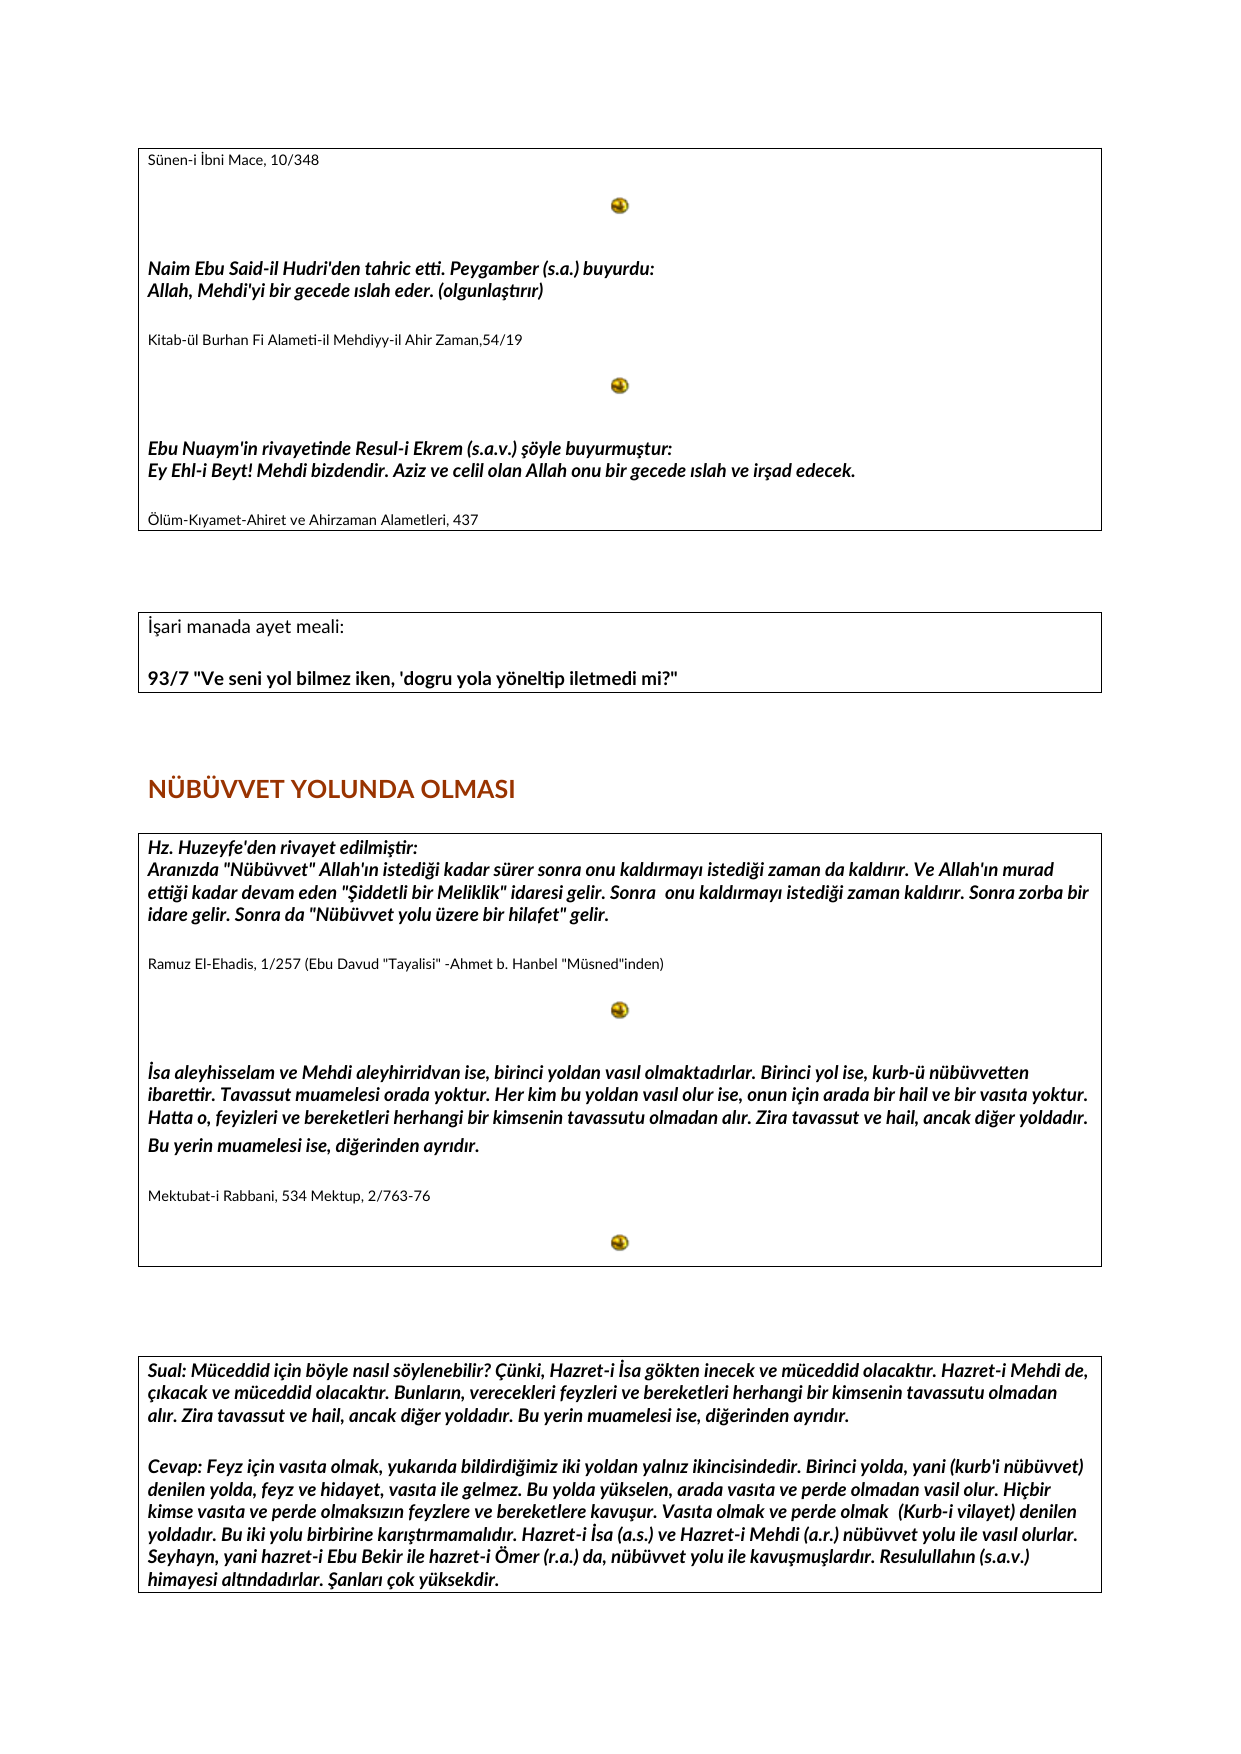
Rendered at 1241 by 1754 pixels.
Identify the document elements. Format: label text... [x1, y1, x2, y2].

text Hz. Huzeyfe'den rivayet edilmiştir: Aranızda "Nübüvvet" Allah'ın istediği kadar sürer sonra onu kaldırmayı istediği zaman da kaldırır. Ve Allah'ın murad ettiği kadar devam eden "Şiddetli bir Meliklik" idaresi gelir. Sonra onu kaldırmayı istediği zaman kaldırır. Sonra zorba bir idare gelir. Sonra da "Nübüvvet yolu üzere bir hilafet" gelir. [139, 834, 1101, 926]
text İşari manada ayet meali: [139, 613, 1101, 638]
picture [610, 197, 630, 216]
picture [610, 1001, 630, 1021]
text Mektubat-i Rabbani, 534 Mektup, 2/763-76 [139, 1184, 1101, 1205]
text Naim Ebu Said-il Hudri'den tahric etti. Peygamber (s.a.) buyurdu: Allah, Mehdi'yi bir gecede ıslah eder. (olgunlaştırır) [139, 253, 1101, 302]
picture [610, 377, 630, 396]
picture [610, 1234, 630, 1253]
text Ramuz El-Ehadis, 1/257 (Ebu Davud "Tayalisi" -Ahmet b. Hanbel "Müsned"inden) [139, 952, 1101, 972]
text 93/7 "Ve seni yol bilmez iken, 'dogru yola yöneltip iletmedi mi?" [139, 664, 1101, 692]
text NÜBÜVVET YOLUNDA OLMASI [148, 773, 1093, 803]
text Kitab-ül Burhan Fi Alameti-il Mehdiyy-il Ahir Zaman,54/19 [139, 328, 1101, 348]
text İsa aleyhisselam ve Mehdi aleyhirridvan ise, birinci yoldan vasıl olmaktadırlar. Birinci yol ise, kurb-ü nübüvvetten ibarettir. Tavassut muamelesi orada yoktur. Her kim bu yoldan vasıl olur ise, onun için arada bir hail ve bir vasıta yoktur. Hatta o, feyizleri ve bereketleri herhangi bir kimsenin tavassutu olmadan alır. Zira tavassut ve hail, ancak diğer yoldadır. Bu yerin muamelesi ise, diğerinden ayrıdır. [139, 1058, 1101, 1158]
text Sual: Müceddid için böyle nasıl söylenebilir? Çünki, Hazret-i İsa gökten inecek ve müceddid olacaktır. Hazret-i Mehdi de, çıkacak ve müceddid olacaktır. Bunların, verecekleri feyzleri ve bereketleri herhangi bir kimsenin tavassutu olmadan alır. Zira tavassut ve hail, ancak diğer yoldadır. Bu yerin muamelesi ise, diğerinden ayrıdır. [139, 1357, 1101, 1426]
text Sünen-i İbni Mace, 10/348 [139, 149, 1101, 168]
text Ölüm-Kıyamet-Ahiret ve Ahirzaman Alametleri, 437 [139, 508, 1101, 530]
text Ebu Nuaym'in rivayetinde Resul-i Ekrem (s.a.v.) şöyle buyurmuştur: Ey Ehl-i Beyt! Mehdi bizdendir. Aziz ve celil olan Allah onu bir gecede ıslah ve irşad edecek. [139, 433, 1101, 482]
text Cevap: Feyz için vasıta olmak, yukarıda bildirdiğimiz iki yoldan yalnız ikincisindedir. Birinci yolda, yani (kurb'i nübüvvet) denilen yolda, feyz ve hidayet, vasıta ile gelmez. Bu yolda yükselen, arada vasıta ve perde olmadan vasil olur. Hiçbir kimse vasıta ve perde olmaksızın feyzlere ve bereketlere kavuşur. Vasıta olmak ve perde olmak (Kurb-i vilayet) denilen yoldadır. Bu iki yolu birbirine karıştırmamalıdır. Hazret-i İsa (a.s.) ve Hazret-i Mehdi (a.r.) nübüvvet yolu ile vasıl olurlar. Seyhayn, yani hazret-i Ebu Bekir ile hazret-i Ömer (r.a.) da, nübüvvet yolu ile kavuşmuşlardır. Resulullahın (s.a.v.) himayesi altındadırlar. Şanları çok yüksekdir. [139, 1452, 1101, 1592]
